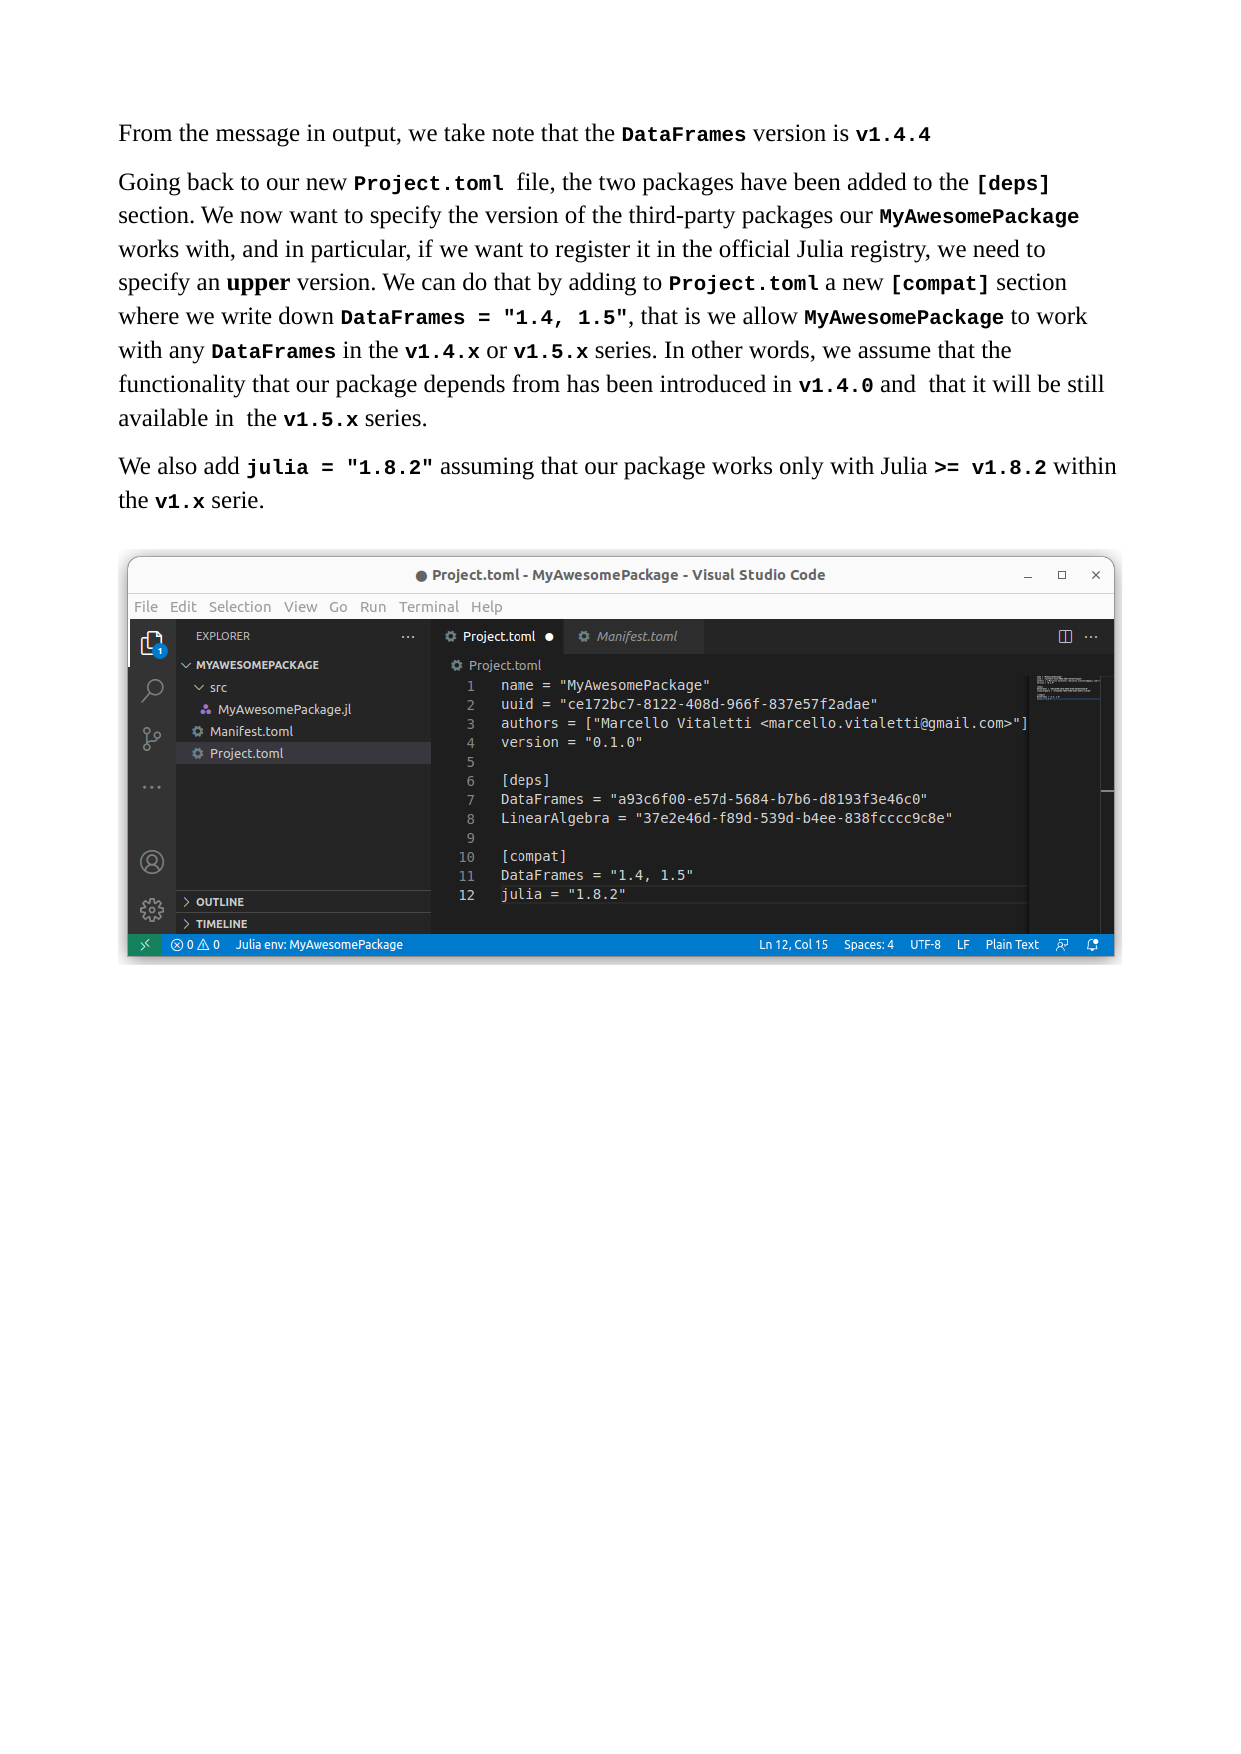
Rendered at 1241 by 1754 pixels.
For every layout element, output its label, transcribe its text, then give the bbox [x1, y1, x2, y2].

text Going back to our new Project.toml file, the two packages have been added to the [deps] section. We now want to specify the version of the third-party packages our MyAwesomePackage works with, and in particular, if we want to register it in the official Julia registry, we need to specify an upper version. We can do that by adding to Project.toml a new [compat] section where we write down DataFrames = "1.4, 1.5", that is we allow MyAwesomePackage to work with any DataFrames in the v1.4.x or v1.5.x series. In other words, we assume that the functionality that our package depends from has been introduced in v1.4.0 and that it will be still available in the v1.5.x series. [118, 167, 1122, 432]
text We also add julia = "1.8.2" assuming that our package works only with Julia >= v1.8.2 within the v1.x serie. [118, 451, 1122, 515]
text From the message in output, we take note that the DataFrames version is v1.4.4 [118, 118, 1122, 148]
picture [118, 549, 1123, 965]
